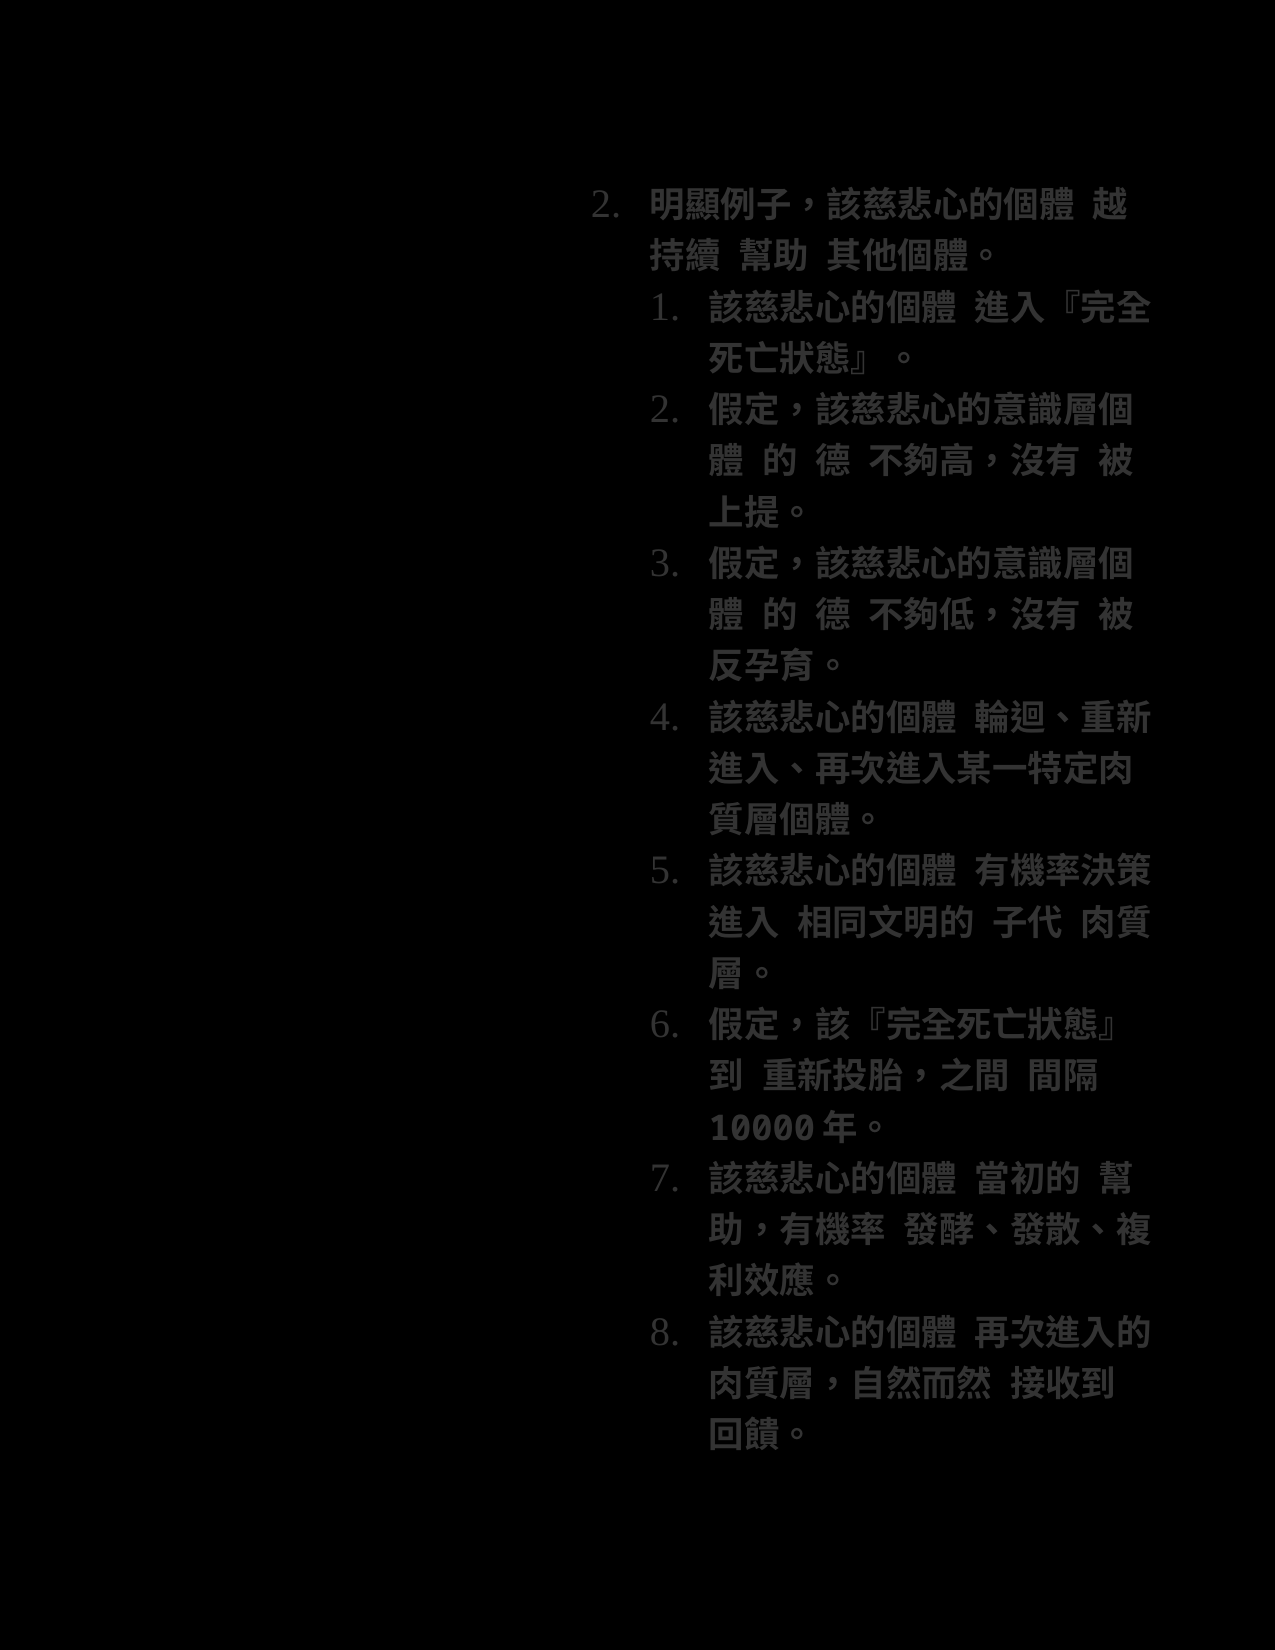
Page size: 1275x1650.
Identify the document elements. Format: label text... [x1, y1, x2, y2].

list 假定，該『完全死亡狀態』到 重新投胎，之間 間隔10000年。 [649, 996, 1157, 1150]
list 該慈悲心的個體 再次進入的 肉質層，自然而然 接收到 回饋。 [649, 1304, 1157, 1458]
list 該慈悲心的個體 當初的 幫助，有機率 發酵、發散、複利效應。 [649, 1150, 1157, 1304]
list 該慈悲心的個體 有機率決策 進入 相同文明的 子代 肉質層。 [649, 843, 1157, 996]
list 該慈悲心的個體 輪迴、重新進入、再次進入某一特定肉質層個體。 [649, 689, 1157, 843]
list 假定，該慈悲心的意識層個體 的 德 不夠低，沒有 被反孕育。 [649, 535, 1157, 689]
list 該慈悲心的個體 進入『完全死亡狀態』。 [649, 279, 1157, 381]
list 假定，該慈悲心的意識層個體 的 德 不夠高，沒有 被上提。 [649, 381, 1157, 535]
list 明顯例子，該慈悲心的個體 越持續 幫助 其他個體。 [591, 176, 1157, 279]
